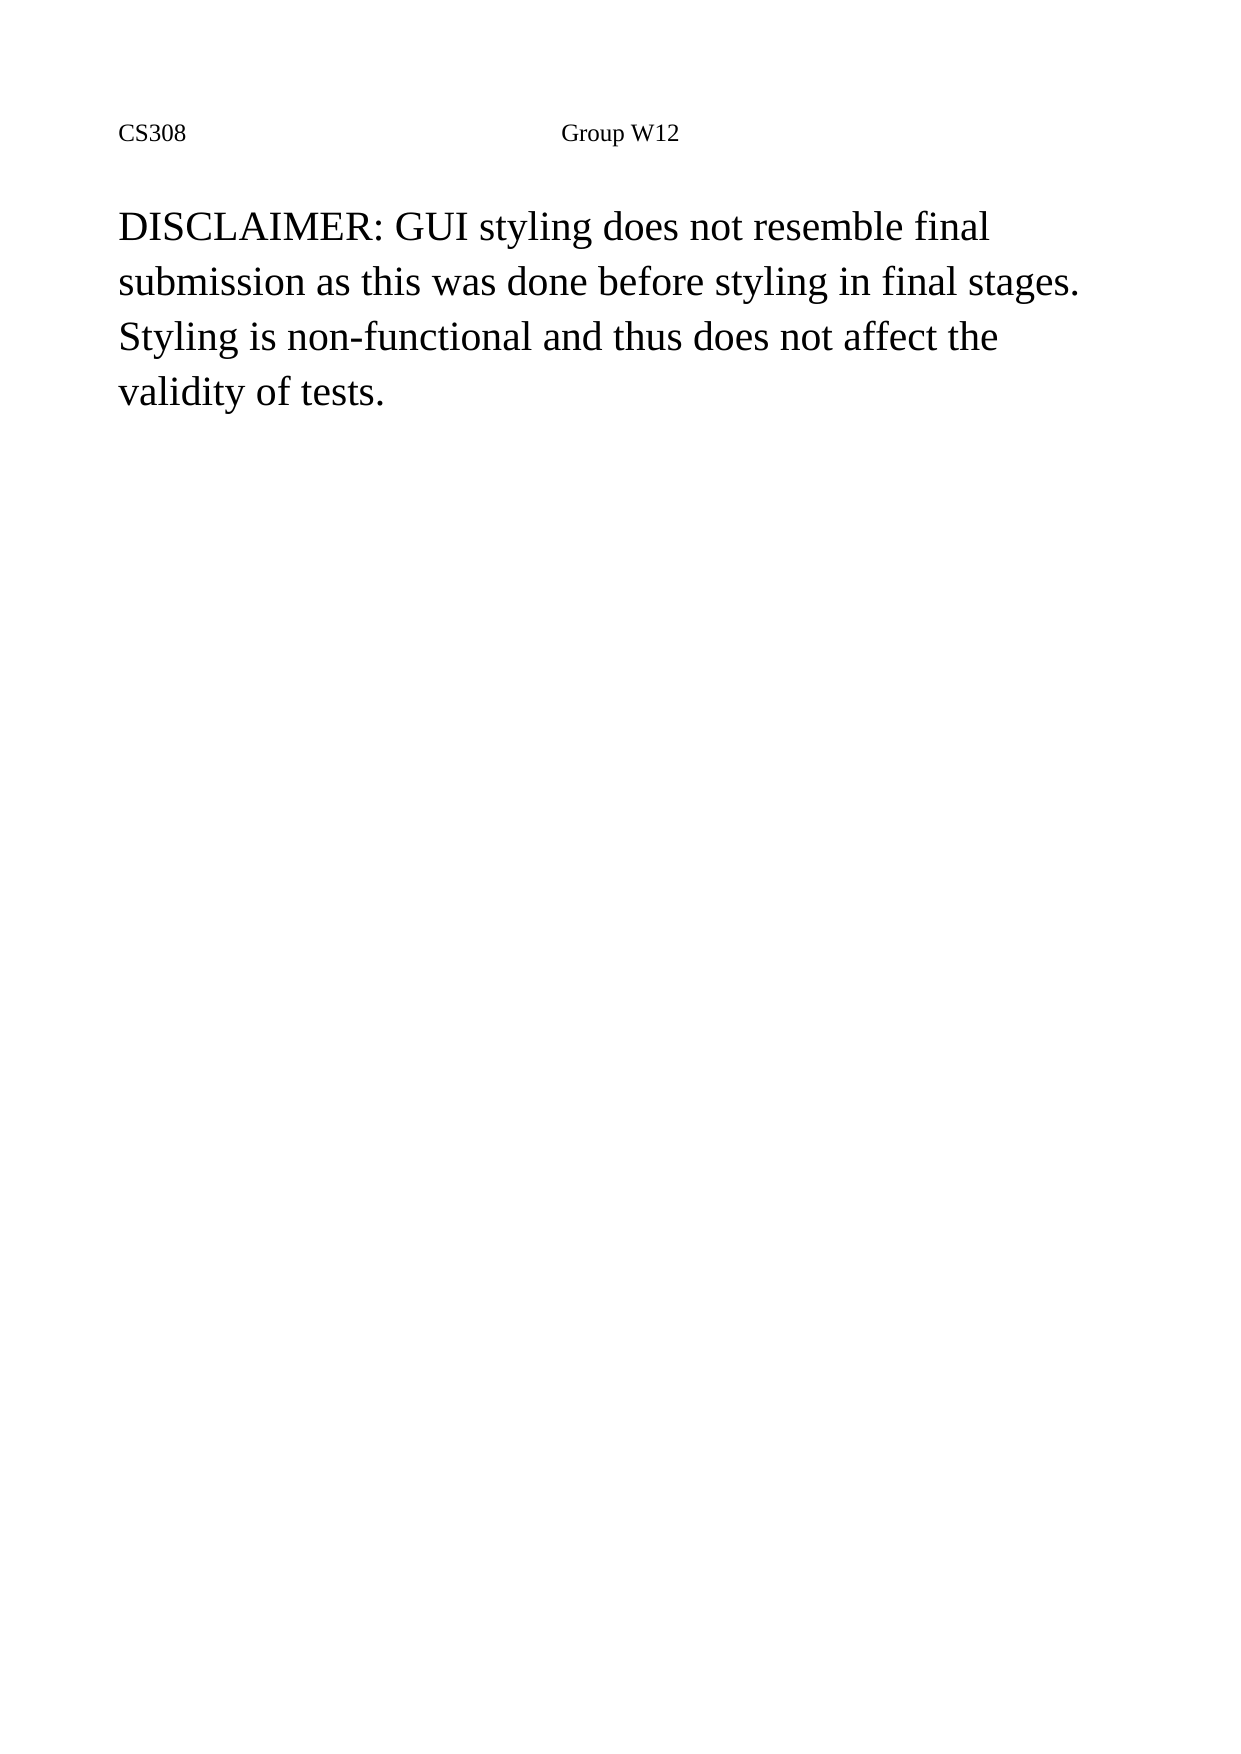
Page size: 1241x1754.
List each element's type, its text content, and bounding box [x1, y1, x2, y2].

text DISCLAIMER: GUI styling does not resemble final submission as this was done before styling in final stages. Styling is non-functional and thus does not affect the validity of tests. [118, 201, 1122, 414]
